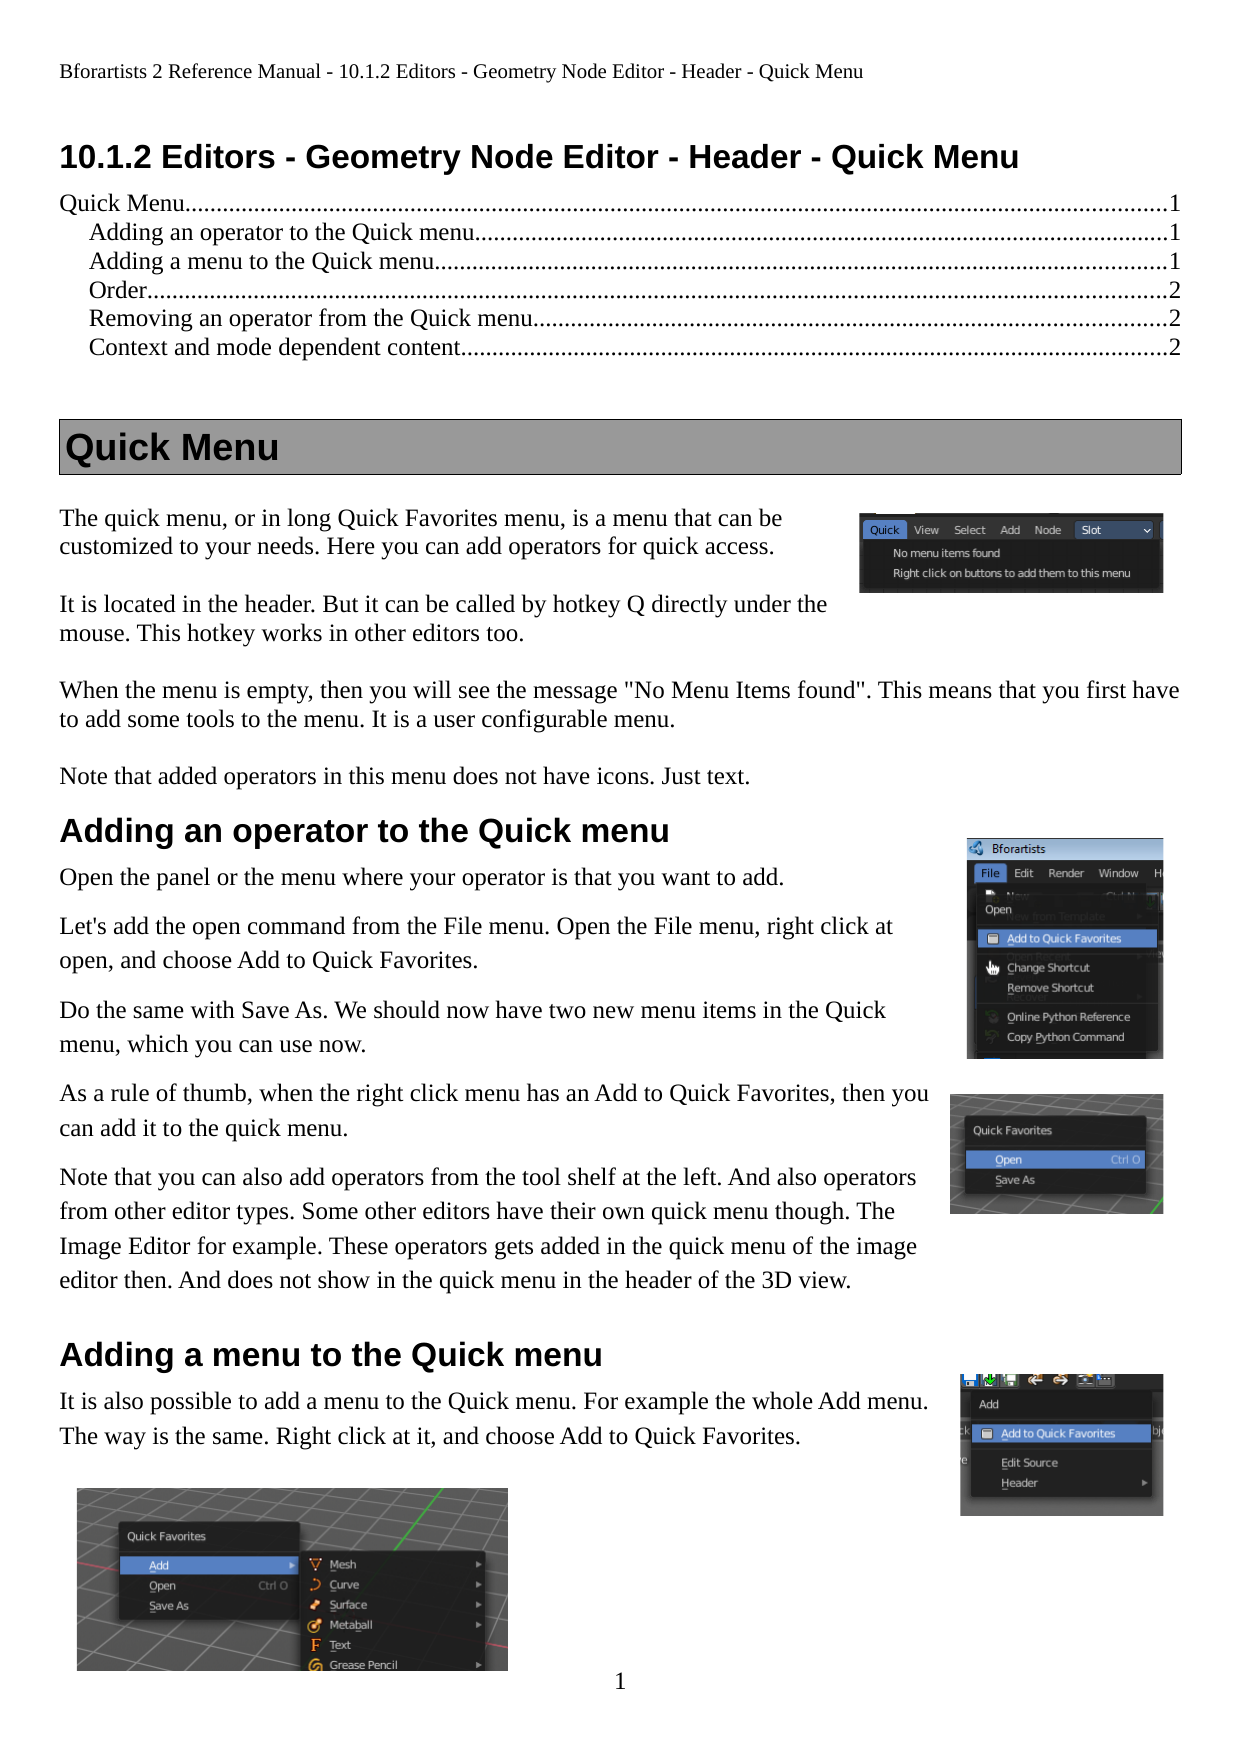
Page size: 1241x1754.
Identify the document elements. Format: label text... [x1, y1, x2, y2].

text Adding an operator to the Quick menu 1 [88, 217, 1181, 246]
text Let's add the open command from the File menu. Open the File menu, right click at open, and choose Add to Quick Favorites. [59, 911, 966, 974]
text Note that you can also add operators from the tool shelf at the left. And also operators from other editor types. Some other editors have their own quick menu though. The Image Editor for example. These operators gets added in the quick menu of the image editor then. And does not show in the quick menu in the header of the 3D view. [59, 1162, 1181, 1294]
text When the menu is empty, then you will see the message "No Menu Items found". This means that you first have to add some tools to the menu. It is a user configurable menu. [59, 675, 1181, 733]
text It is located in the header. But it can be called by hotkey Q directly under the mouse. This hotkey works in other editors too. [59, 589, 1181, 646]
text Quick Menu 1 [59, 188, 1181, 217]
picture [960, 1374, 1164, 1516]
text Note that added operators in this menu does not have icons. Just text. [59, 761, 1181, 790]
text As a rule of thumb, when the right click menu has an Add to Quick Favorites, then you can add it to the quick menu. [59, 1078, 1181, 1141]
text It is also possible to add a menu to the Quick menu. For example the whole Add menu. The way is the same. Right click at it, and choose Add to Quick Favorites. [59, 1386, 960, 1449]
text Order 2 [88, 275, 1181, 303]
text Context and mode dependent content 2 [88, 332, 1181, 361]
picture [950, 1094, 1164, 1214]
picture [859, 513, 1164, 593]
text Adding a menu to the Quick menu 1 [88, 246, 1181, 275]
text The quick menu, or in long Quick Favorites menu, is a menu that can be customized to your needs. Here you can add operators for quick access. [59, 503, 1181, 560]
picture [966, 838, 1164, 1059]
subtitle Adding a menu to the Quick menu [59, 1335, 1181, 1374]
table_header Quick Menu [60, 420, 1181, 474]
text Removing an operator from the Quick menu 2 [88, 303, 1181, 332]
text Do the same with Save As. We should now have two new menu items in the Quick menu, which you can use now. [59, 995, 966, 1058]
picture [76, 1488, 508, 1671]
subtitle Adding an operator to the Quick menu [59, 811, 1181, 849]
subtitle 10.1.2 Editors - Geometry Node Editor - Header - Quick Menu [59, 138, 1181, 176]
text Open the panel or the menu where your operator is that you want to add. [59, 862, 966, 891]
